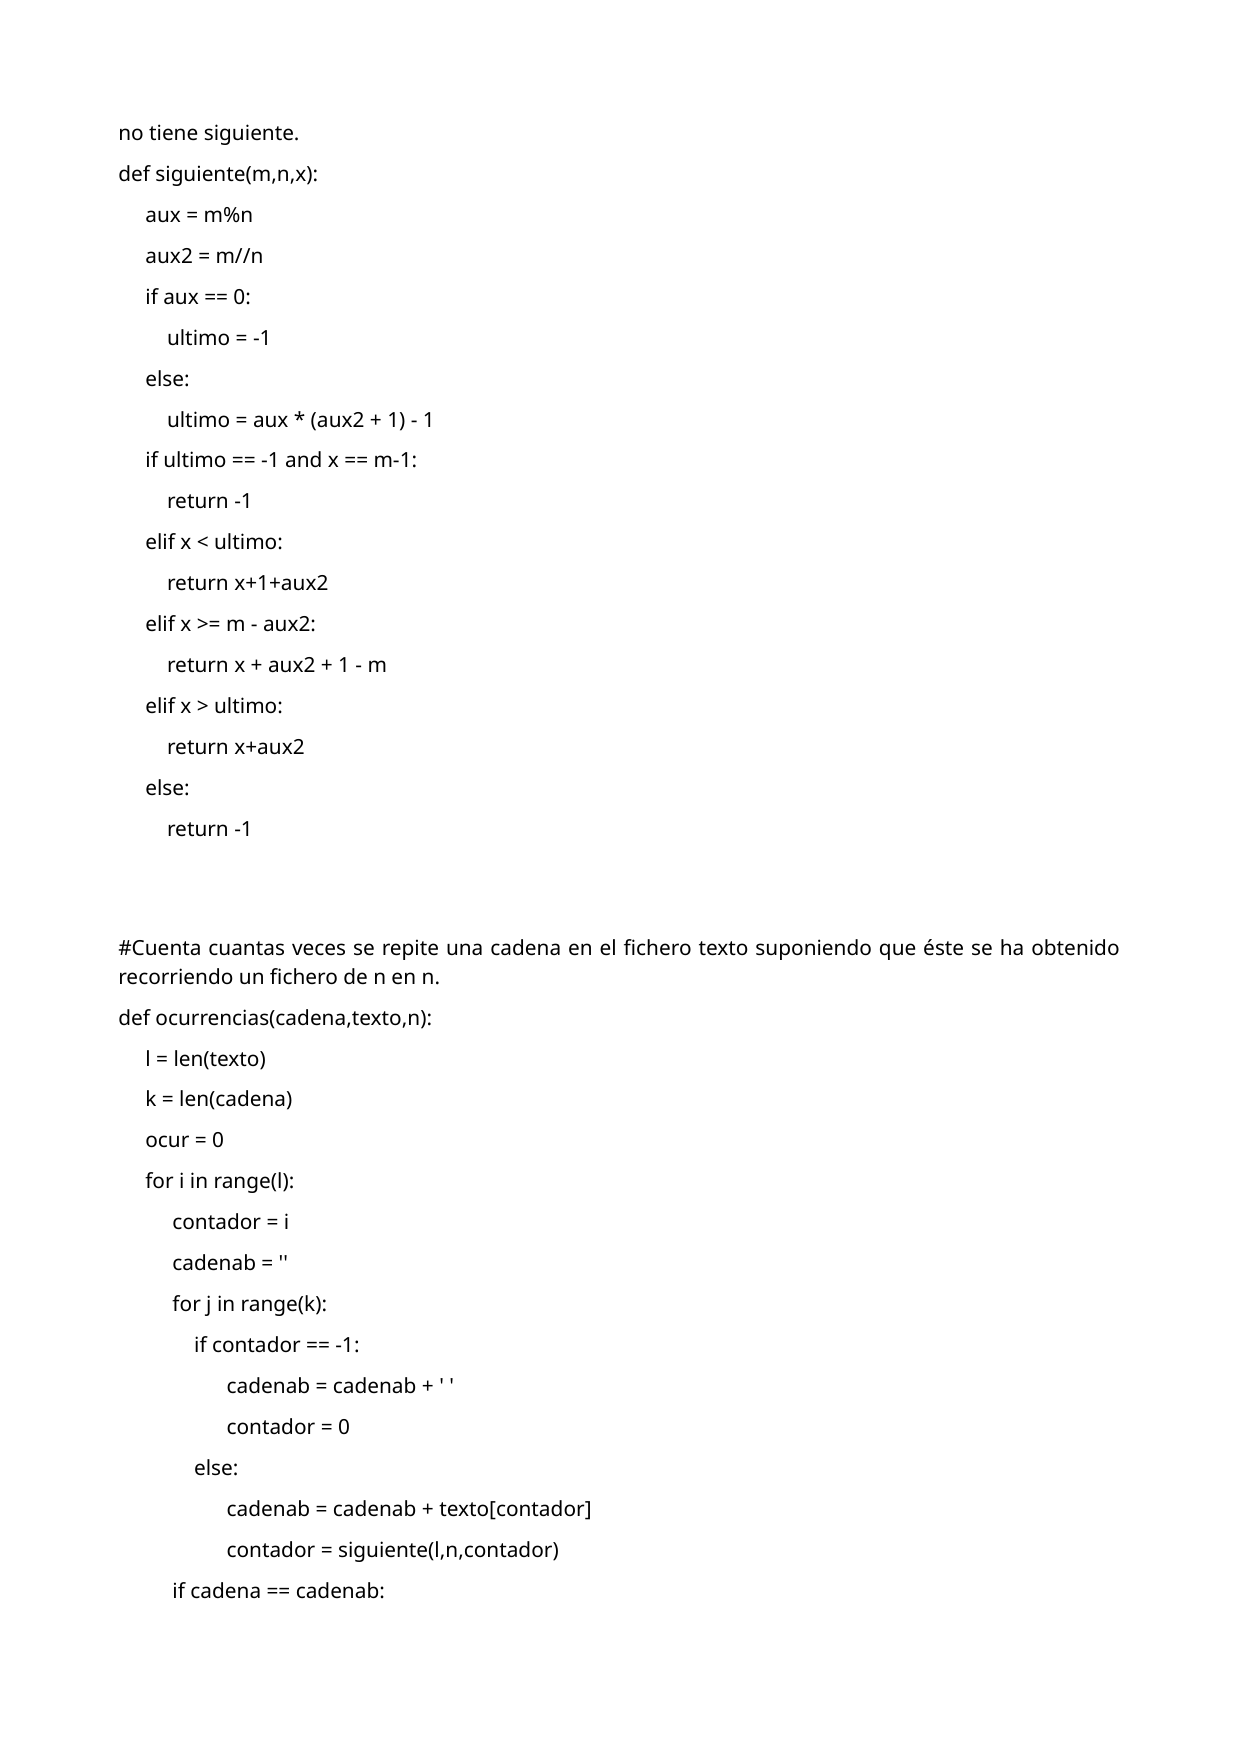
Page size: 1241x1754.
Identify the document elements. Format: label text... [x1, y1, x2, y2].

text def siguiente(m,n,x): [118, 159, 1122, 187]
text else: [118, 773, 1122, 802]
text no tiene siguiente. [118, 118, 1122, 147]
text ultimo = -1 [118, 323, 1122, 351]
text l = len(texto) [118, 1044, 1122, 1072]
text else: [118, 364, 1122, 392]
text elif x < ultimo: [118, 527, 1122, 556]
text if aux == 0: [118, 282, 1122, 310]
text for i in range(l): [118, 1166, 1122, 1195]
text if contador == -1: [118, 1330, 1122, 1359]
text contador = i [118, 1207, 1122, 1236]
text return -1 [118, 814, 1122, 842]
text aux2 = m//n [118, 241, 1122, 269]
text cadenab = cadenab + texto[contador] [118, 1494, 1122, 1522]
text for j in range(k): [118, 1289, 1122, 1318]
text contador = 0 [118, 1412, 1122, 1441]
text elif x > ultimo: [118, 691, 1122, 720]
text contador = siguiente(l,n,contador) [118, 1535, 1122, 1563]
text cadenab = cadenab + ' ' [118, 1371, 1122, 1399]
text k = len(cadena) [118, 1084, 1122, 1113]
text aux = m%n [118, 200, 1122, 228]
text if cadena == cadenab: [118, 1576, 1122, 1604]
text return -1 [118, 487, 1122, 515]
text return x+aux2 [118, 732, 1122, 761]
text ultimo = aux * (aux2 + 1) - 1 [118, 405, 1122, 433]
text else: [118, 1453, 1122, 1481]
text cadenab = '' [118, 1248, 1122, 1277]
text return x+1+aux2 [118, 568, 1122, 597]
text return x + aux2 + 1 - m [118, 650, 1122, 679]
text #Cuenta cuantas veces se repite una cadena en el fichero texto suponiendo que éste se ha obtenido recorriendo un fichero de n en n. [118, 933, 1122, 990]
text def ocurrencias(cadena,texto,n): [118, 1003, 1122, 1031]
text if ultimo == -1 and x == m-1: [118, 446, 1122, 474]
text elif x >= m - aux2: [118, 609, 1122, 638]
text ocur = 0 [118, 1126, 1122, 1154]
